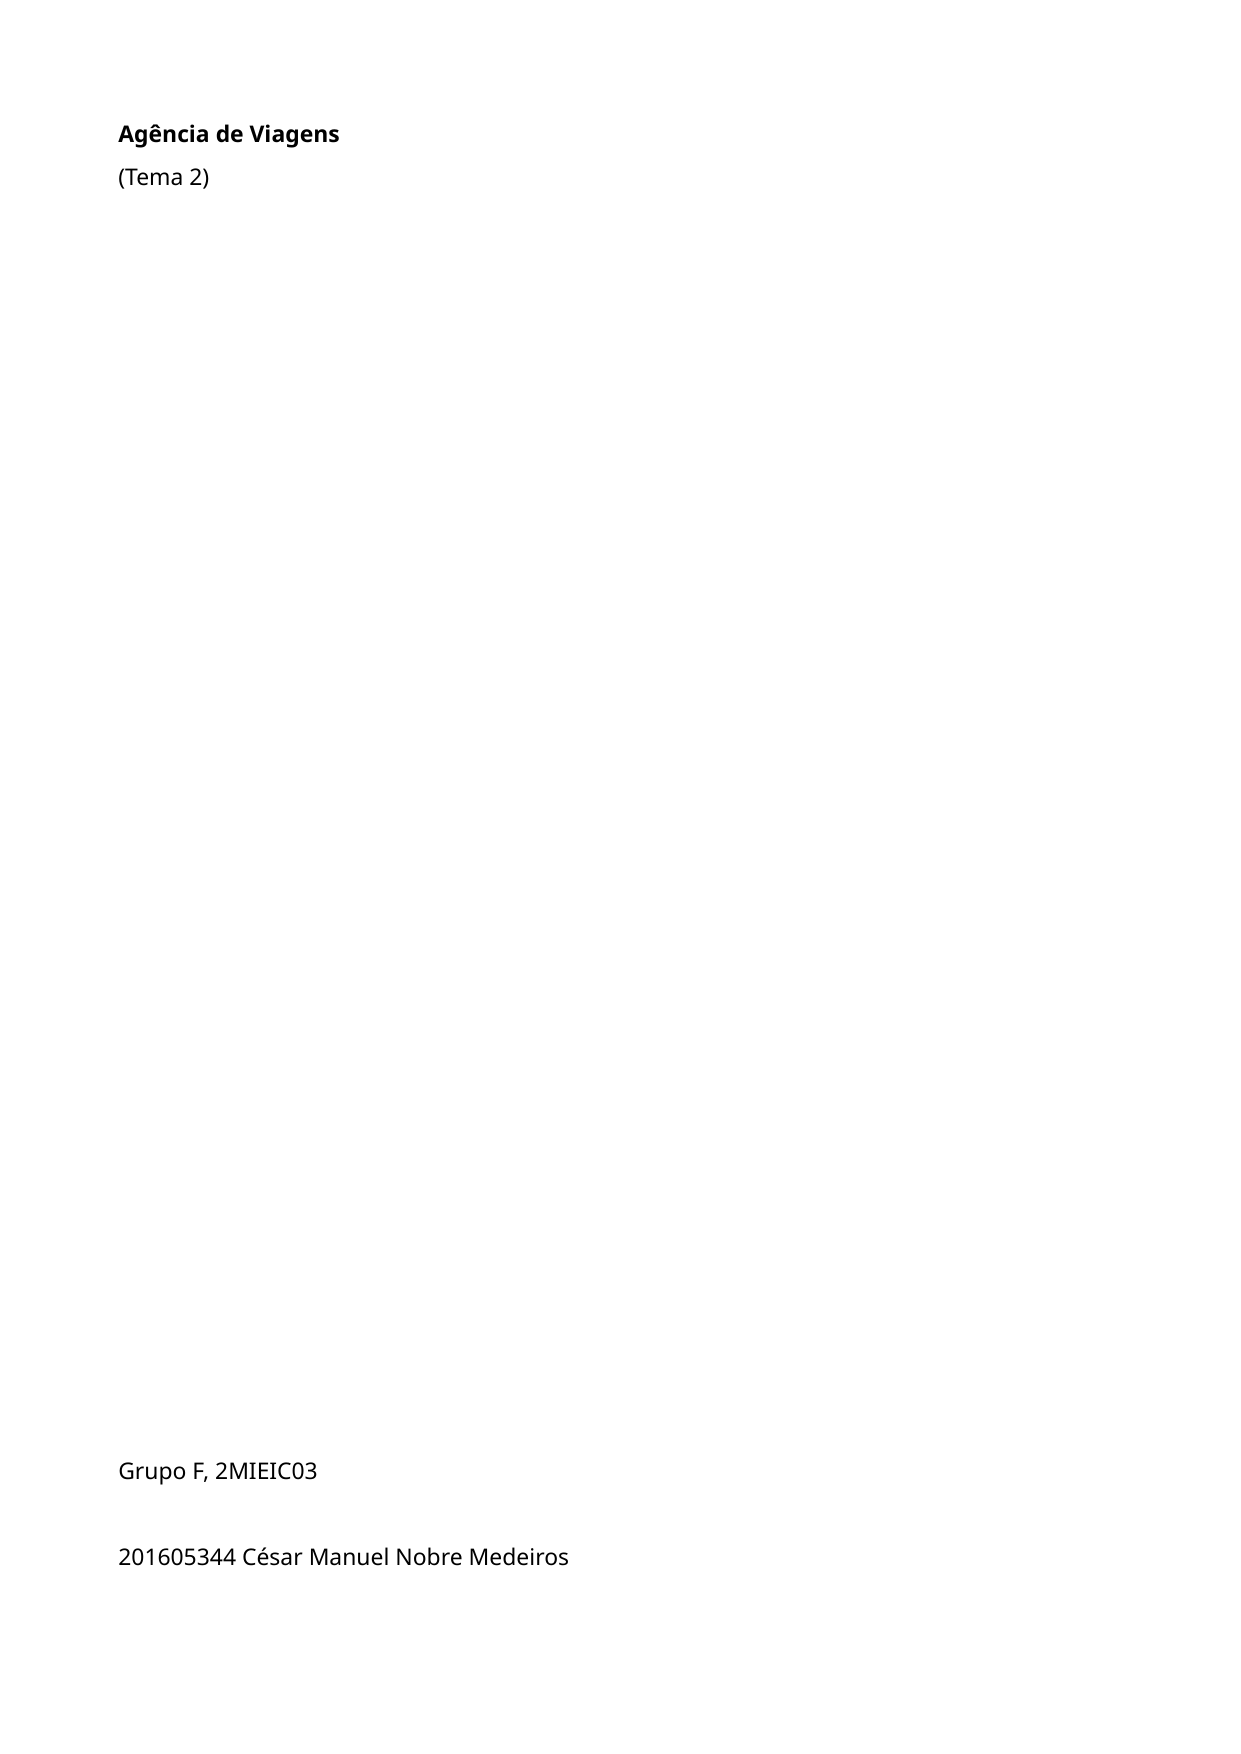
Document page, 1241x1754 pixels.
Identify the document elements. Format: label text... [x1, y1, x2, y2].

text Agência de Viagens (Tema 2) Grupo F, 2MIEIC03 201605344 César Manuel Nobre Medeiros [118, 118, 1122, 1572]
